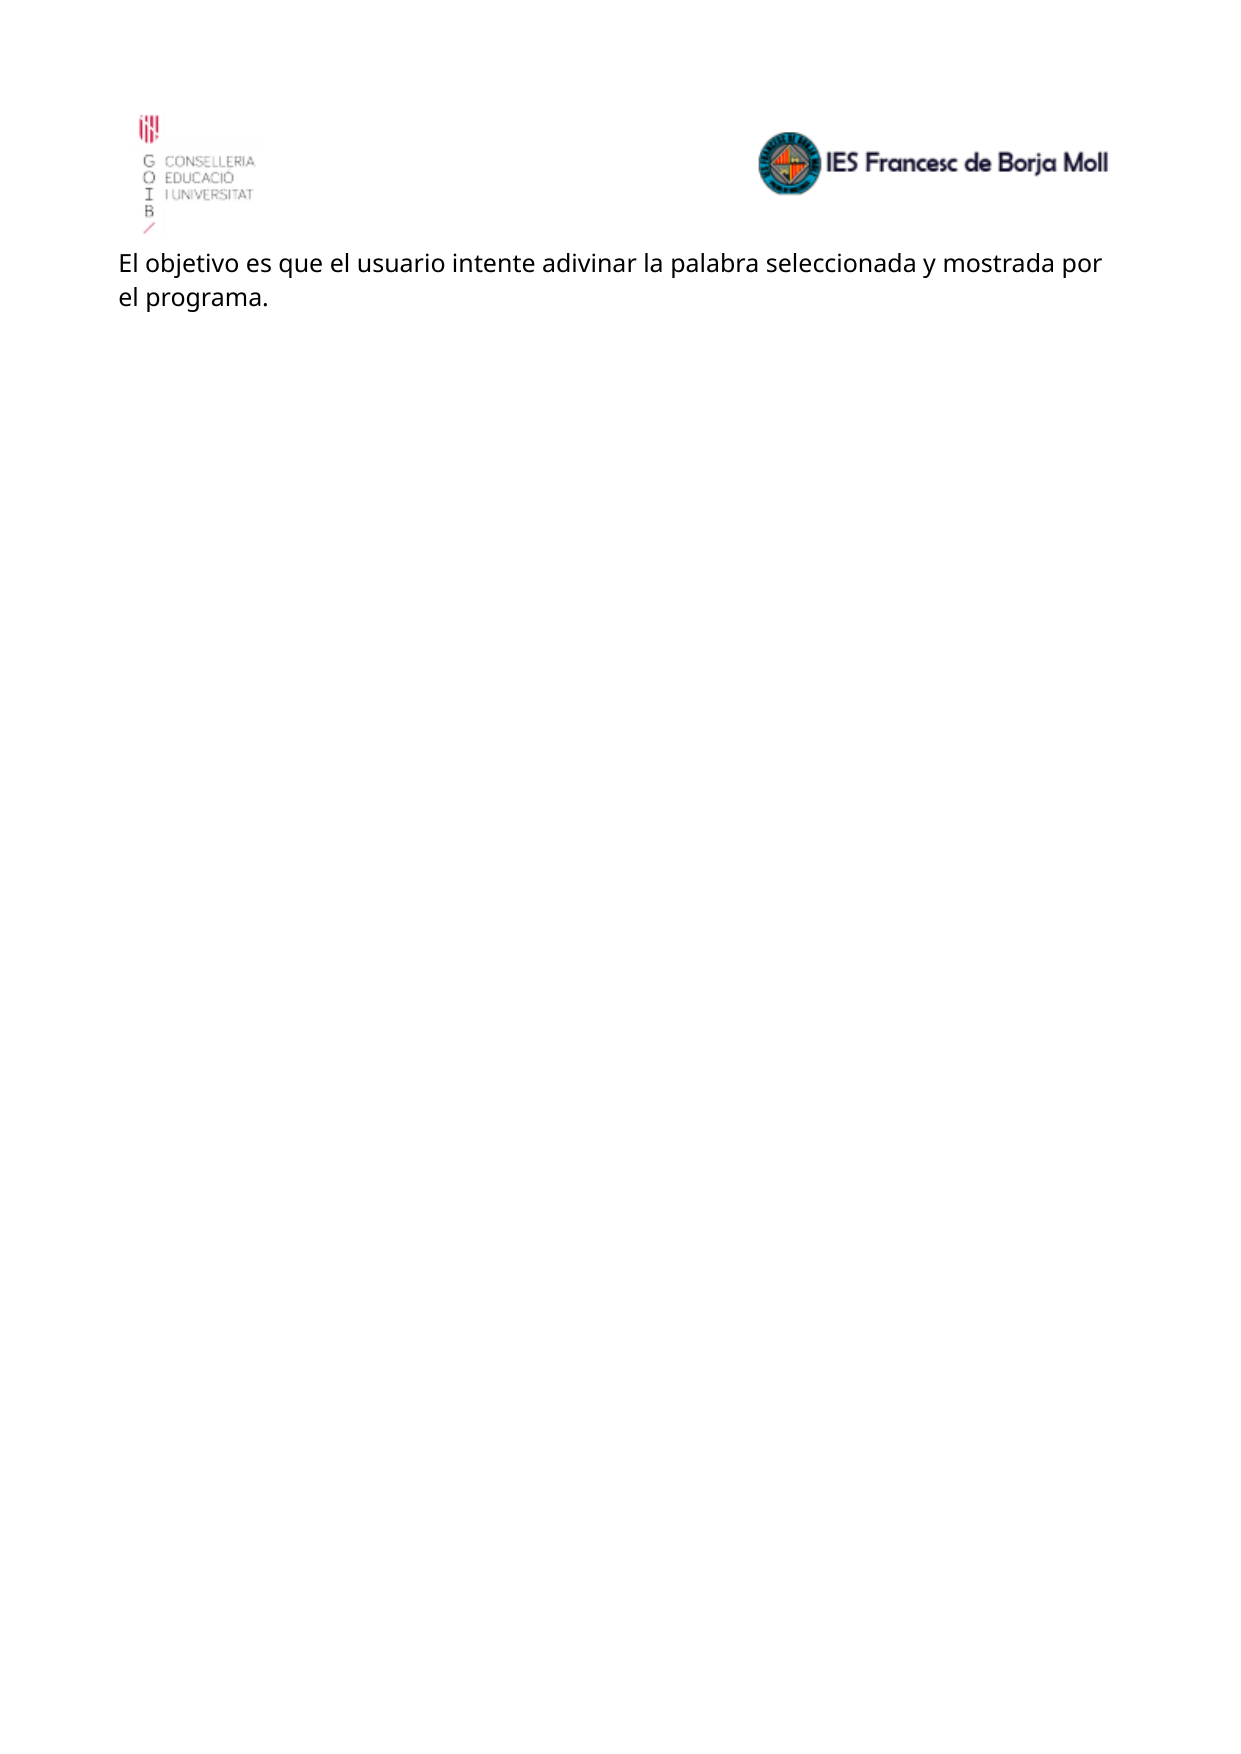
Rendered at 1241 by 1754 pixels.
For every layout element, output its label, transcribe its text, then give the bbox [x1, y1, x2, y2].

picture [734, 120, 1122, 219]
picture [105, 106, 276, 245]
text El objetivo es que el usuario intente adivinar la palabra seleccionada y mostrada por el programa. [118, 245, 1122, 313]
